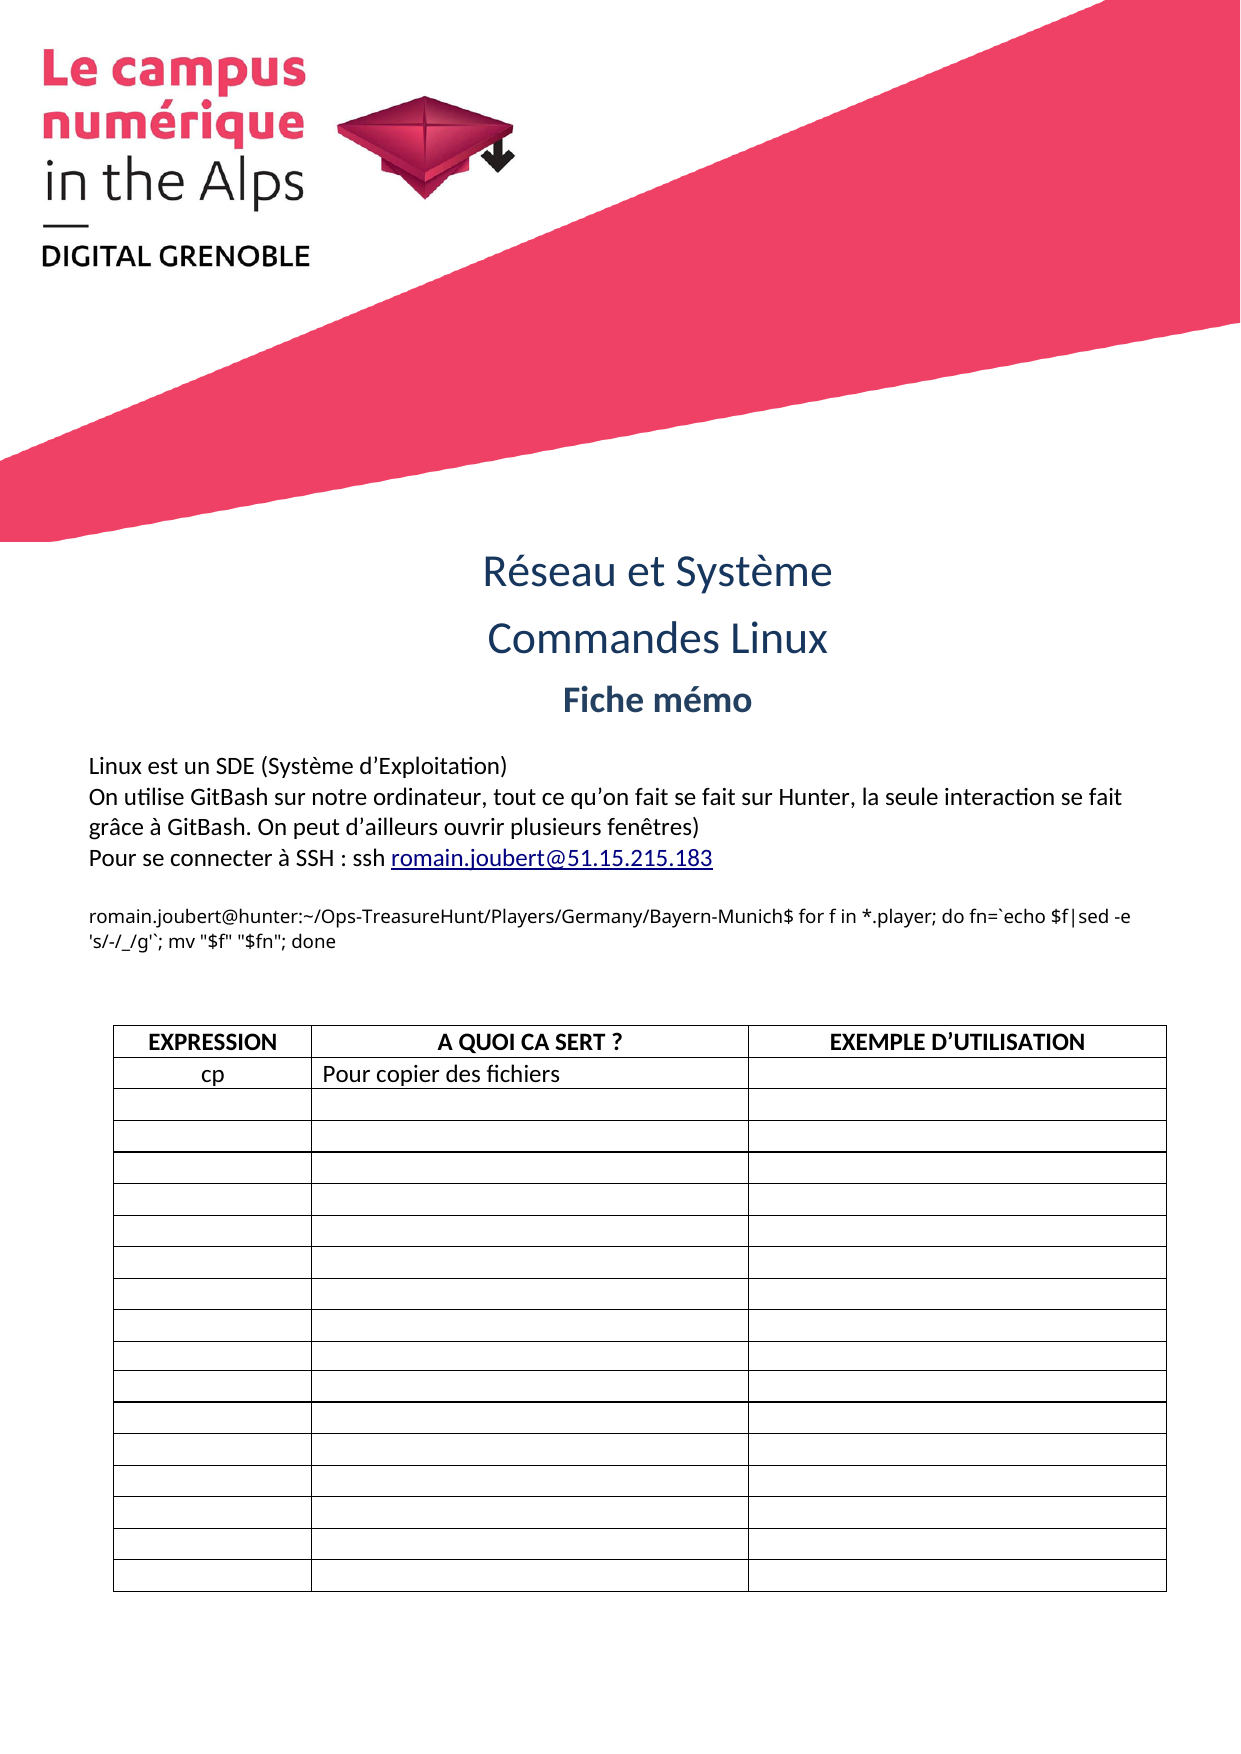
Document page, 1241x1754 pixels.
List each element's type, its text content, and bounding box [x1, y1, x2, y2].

table_cell cp [114, 1058, 311, 1088]
table_cell [114, 1310, 311, 1341]
text romain.joubert@hunter:~/Ops-TreasureHunt/Players/Germany/Bayern-Munich$ for f in *.player; do fn=`echo $f|sed -e 's/-/_/g'`; mv "$f" "$fn"; done [88, 903, 1152, 954]
table_cell [749, 1121, 1166, 1151]
table_cell [114, 1560, 311, 1591]
table_cell [312, 1184, 748, 1214]
table_cell [312, 1466, 748, 1496]
table_cell [312, 1529, 748, 1559]
table_header EXEMPLE D’UTILISATION [749, 1026, 1166, 1057]
table_cell [749, 1310, 1166, 1341]
table_cell [114, 1216, 311, 1246]
table_cell [749, 1560, 1166, 1591]
table_cell [312, 1121, 748, 1151]
table_cell [114, 1184, 311, 1214]
table_cell [114, 1466, 311, 1496]
table_cell [312, 1371, 748, 1401]
table_cell [114, 1497, 311, 1528]
table_cell [749, 1153, 1166, 1183]
table_cell [749, 1184, 1166, 1214]
table_cell [114, 1089, 311, 1120]
table_cell [114, 1342, 311, 1370]
text Commandes Linux [163, 609, 1152, 665]
table_cell [312, 1434, 748, 1464]
table_cell [749, 1216, 1166, 1246]
table_cell [749, 1342, 1166, 1370]
table_cell [749, 1434, 1166, 1464]
table_cell [749, 1466, 1166, 1496]
text On utilise GitBash sur notre ordinateur, tout ce qu’on fait se fait sur Hunter, la seule interaction se fait grâce à GitBash. On peut d’ailleurs ouvrir plusieurs fenêtres) [88, 781, 1152, 842]
table_cell [749, 1529, 1166, 1559]
table_cell [312, 1089, 748, 1120]
text Réseau et Système [163, 542, 1152, 598]
table_cell Pour copier des fichiers [312, 1058, 748, 1088]
text Fiche mémo [88, 676, 1152, 722]
table_cell [749, 1058, 1166, 1088]
table_cell [114, 1247, 311, 1278]
table_cell [749, 1403, 1166, 1433]
table_cell [114, 1403, 311, 1433]
table_header EXPRESSION [114, 1026, 311, 1057]
table_cell [312, 1342, 748, 1370]
table_cell [749, 1279, 1166, 1309]
table_cell [312, 1497, 748, 1528]
table_cell [312, 1279, 748, 1309]
table_cell [114, 1371, 311, 1401]
table_cell [114, 1121, 311, 1151]
table_cell [749, 1247, 1166, 1278]
table_cell [114, 1279, 311, 1309]
table_cell [312, 1153, 748, 1183]
table_cell [749, 1497, 1166, 1528]
table_cell [114, 1529, 311, 1559]
table_cell [312, 1216, 748, 1246]
table_cell [749, 1371, 1166, 1401]
table_cell [114, 1153, 311, 1183]
table_cell [749, 1089, 1166, 1120]
table_cell [312, 1310, 748, 1341]
table_cell [114, 1434, 311, 1464]
table_cell [312, 1403, 748, 1433]
text Pour se connecter à SSH : ssh romain.joubert@51.15.215.183 [88, 842, 1152, 872]
table_cell [312, 1560, 748, 1591]
table_cell [312, 1247, 748, 1278]
table_header A QUOI CA SERT ? [312, 1026, 748, 1057]
text Linux est un SDE (Système d’Exploitation) [88, 750, 1152, 781]
picture [0, 0, 1240, 542]
